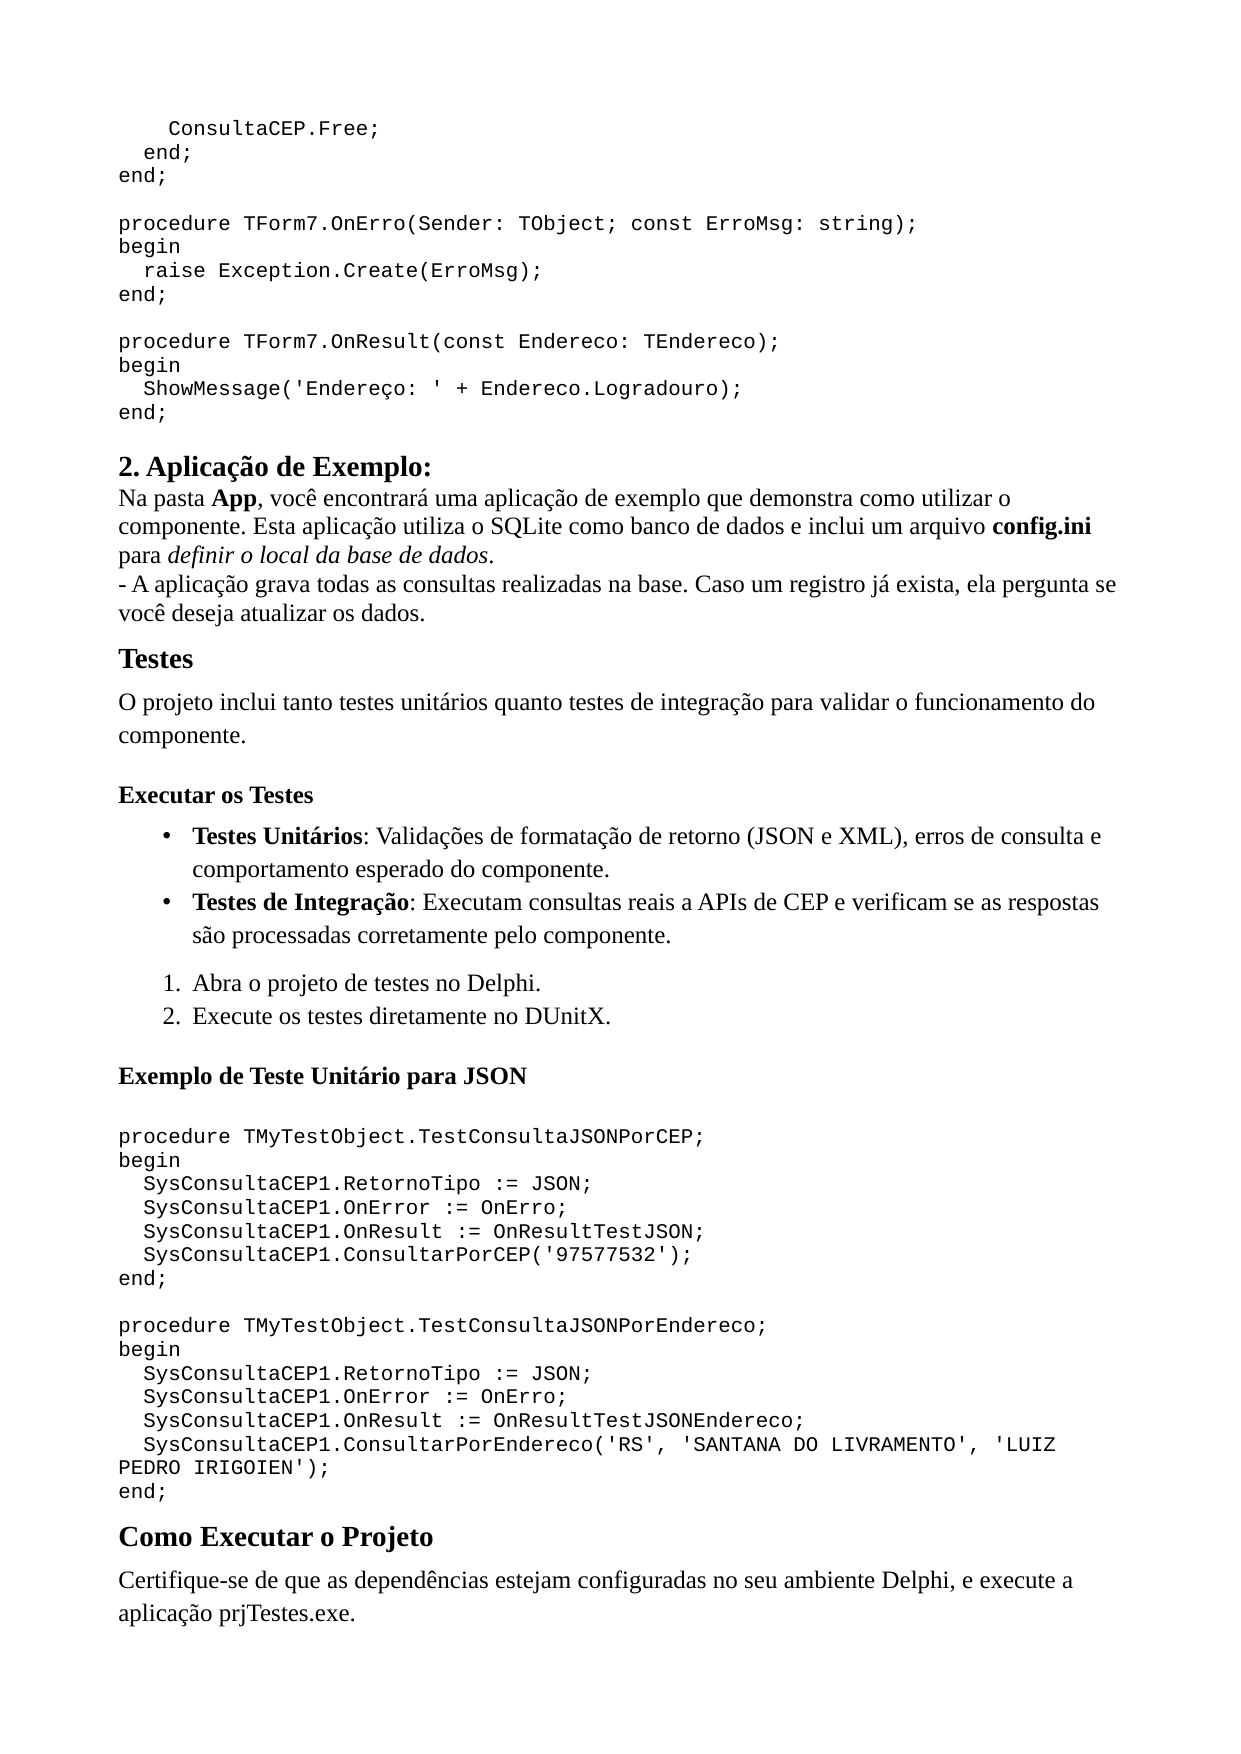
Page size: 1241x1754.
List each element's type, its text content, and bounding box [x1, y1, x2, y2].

list Testes de Integração: Executam consultas reais a APIs de CEP e verificam se as respostas são processadas corretamente pelo componente. [162, 887, 1122, 949]
text end; [118, 284, 1122, 307]
subtitle Testes [118, 641, 1122, 674]
text end; [118, 165, 1122, 189]
list Testes Unitários: Validações de formatação de retorno (JSON e XML), erros de consulta e comportamento esperado do componente. [162, 821, 1122, 883]
text O projeto inclui tanto testes unitários quanto testes de integração para validar o funcionamento do componente. [118, 687, 1122, 749]
text SysConsultaCEP1.RetornoTipo := JSON; [118, 1363, 1122, 1386]
text begin [118, 354, 1122, 378]
text SysConsultaCEP1.RetornoTipo := JSON; [118, 1173, 1122, 1197]
text procedure TMyTestObject.TestConsultaJSONPorEndereco; [118, 1315, 1122, 1339]
text procedure TForm7.OnErro(Sender: TObject; const ErroMsg: string); [118, 213, 1122, 236]
text Na pasta App, você encontrará uma aplicação de exemplo que demonstra como utilizar o componente. Esta aplicação utiliza o SQLite como banco de dados e inclui um arquivo config.ini para definir o local da base de dados. [118, 483, 1122, 569]
text SysConsultaCEP1.OnResult := OnResultTestJSONEndereco; [118, 1410, 1122, 1433]
subtitle Exemplo de Teste Unitário para JSON [118, 1061, 1122, 1090]
text SysConsultaCEP1.ConsultarPorEndereco('RS', 'SANTANA DO LIVRAMENTO', 'LUIZ PEDRO IRIGOIEN'); [118, 1433, 1122, 1481]
text SysConsultaCEP1.ConsultarPorCEP('97577532'); [118, 1244, 1122, 1268]
text raise Exception.Create(ErroMsg); [118, 260, 1122, 284]
subtitle Como Executar o Projeto [118, 1519, 1122, 1553]
text procedure TMyTestObject.TestConsultaJSONPorCEP; [118, 1126, 1122, 1150]
list Execute os testes diretamente no DUnitX. [162, 1001, 1122, 1030]
text Certifique-se de que as dependências estejam configuradas no seu ambiente Delphi, e execute a aplicação prjTestes.exe. [118, 1565, 1122, 1627]
list Abra o projeto de testes no Delphi. [162, 968, 1122, 997]
text SysConsultaCEP1.OnResult := OnResultTestJSON; [118, 1221, 1122, 1244]
text ConsultaCEP.Free; [118, 118, 1122, 142]
text SysConsultaCEP1.OnError := OnErro; [118, 1386, 1122, 1410]
subtitle Executar os Testes [118, 780, 1122, 809]
text end; [118, 1268, 1122, 1292]
text begin [118, 236, 1122, 260]
text end; [118, 402, 1122, 426]
text begin [118, 1150, 1122, 1173]
text SysConsultaCEP1.OnError := OnErro; [118, 1197, 1122, 1221]
text procedure TForm7.OnResult(const Endereco: TEndereco); [118, 331, 1122, 354]
text end; [118, 1481, 1122, 1504]
text ShowMessage('Endereço: ' + Endereco.Logradouro); [118, 378, 1122, 402]
text 2. Aplicação de Exemplo: [118, 449, 1122, 483]
text - A aplicação grava todas as consultas realizadas na base. Caso um registro já exista, ela pergunta se você deseja atualizar os dados. [118, 569, 1122, 626]
text begin [118, 1339, 1122, 1363]
text end; [118, 142, 1122, 165]
